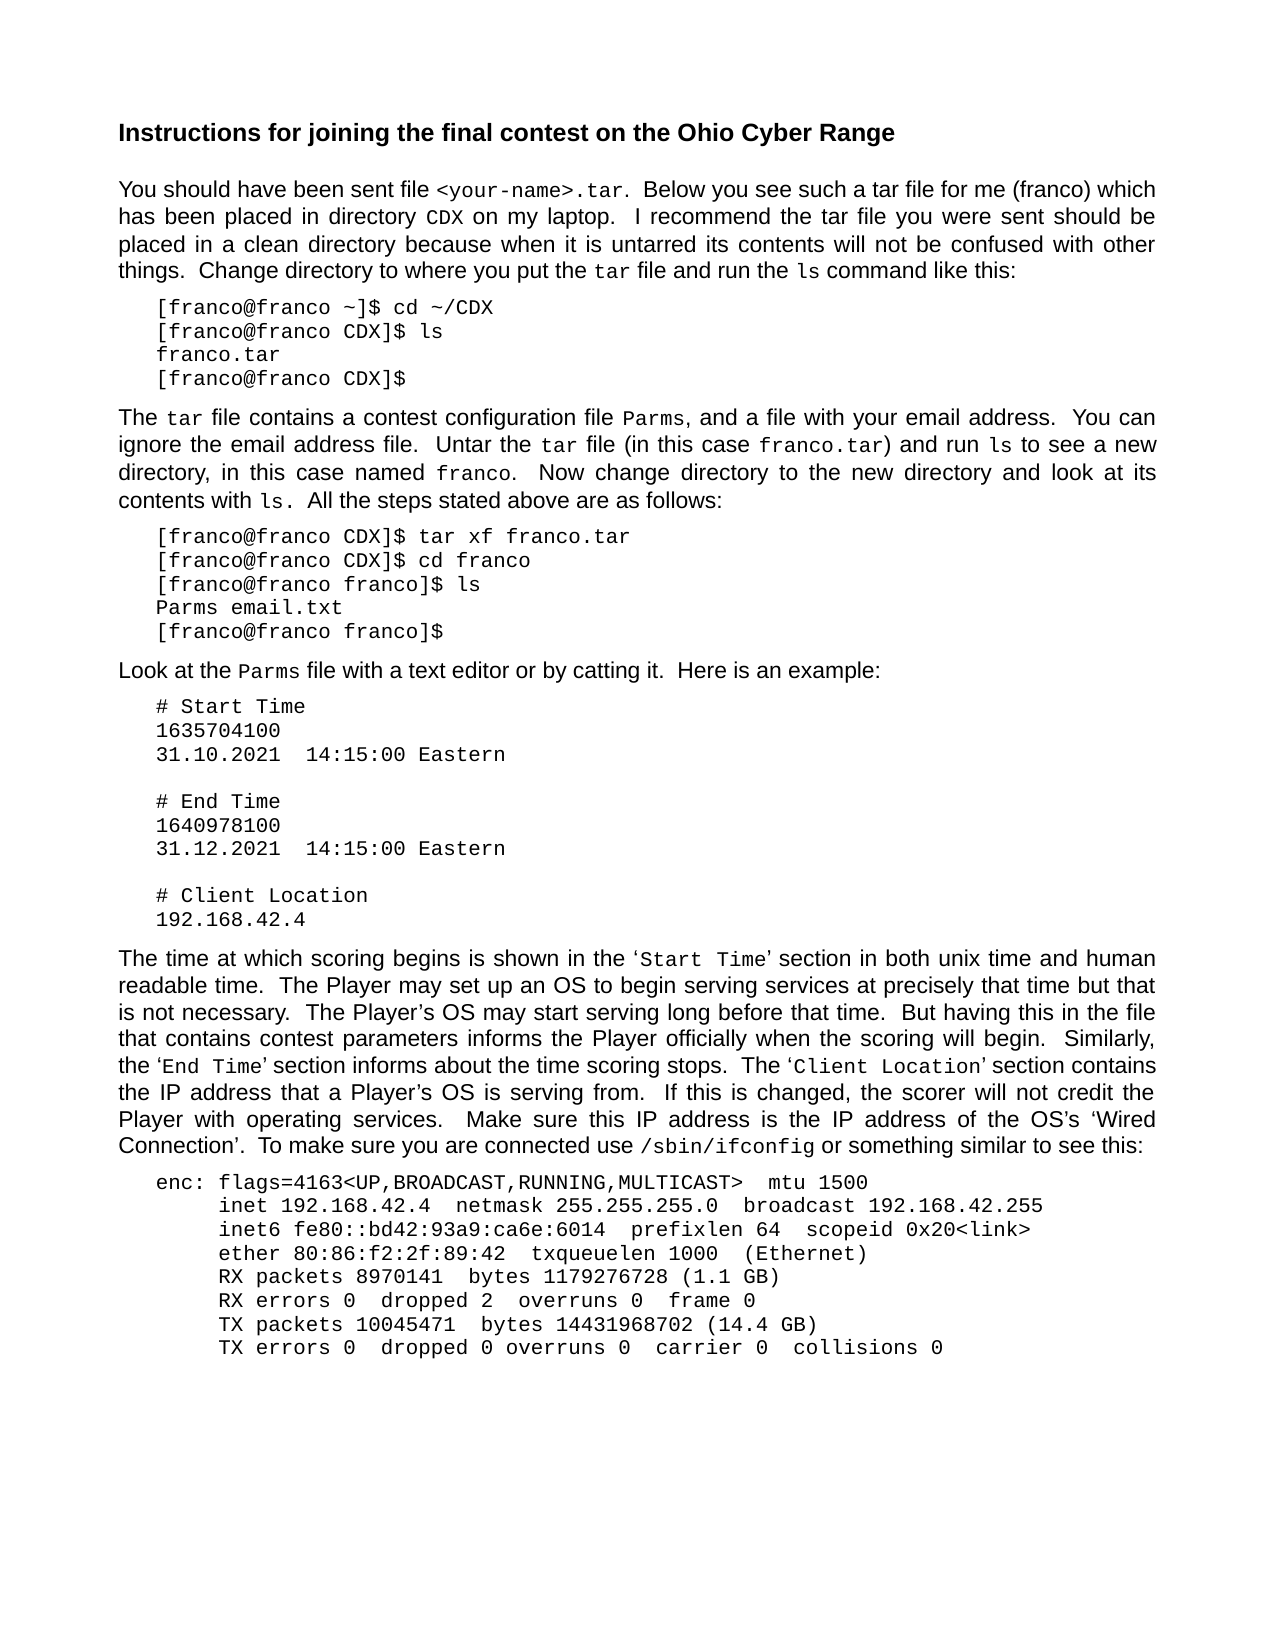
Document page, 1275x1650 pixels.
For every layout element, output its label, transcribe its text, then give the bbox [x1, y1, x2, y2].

text The time at which scoring begins is shown in the ‘Start Time’ section in both unix time and human readable time. The Player may set up an OS to begin serving services at precisely that time but that is not necessary. The Player’s OS may start serving long before that time. But having this in the file that contains contest parameters informs the Player officially when the scoring will begin. Similarly, the ‘End Time’ section informs about the time scoring stops. The ‘Client Location’ section contains the IP address that a Player’s OS is serving from. If this is changed, the scorer will not credit the Player with operating services. Make sure this IP address is the IP address of the OS’s ‘Wired Connection’. To make sure you are connected use /sbin/ifconfig or something similar to see this: [118, 945, 1157, 1160]
text [franco@franco ~]$ cd ~/CDX [118, 297, 1157, 321]
text [franco@franco franco]$ ls [118, 574, 1157, 597]
text 1635704100 [118, 720, 1157, 744]
text # Start Time [118, 696, 1157, 720]
text Instructions for joining the final contest on the Ohio Cyber Range [118, 118, 1157, 147]
text 31.10.2021 14:15:00 Eastern [118, 744, 1157, 767]
text 192.168.42.4 [118, 909, 1157, 933]
text franco.tar [118, 344, 1157, 368]
text [franco@franco CDX]$ cd franco [118, 550, 1157, 574]
text # Client Location [118, 886, 1157, 909]
text 1640978100 [118, 814, 1157, 838]
text Parms email.txt [118, 597, 1157, 621]
text inet 192.168.42.4 netmask 255.255.255.0 broadcast 192.168.42.255 [118, 1195, 1157, 1219]
text RX packets 8970141 bytes 1179276728 (1.1 GB) [118, 1266, 1157, 1290]
text enc: flags=4163<UP,BROADCAST,RUNNING,MULTICAST> mtu 1500 [118, 1172, 1157, 1195]
text inet6 fe80::bd42:93a9:ca6e:6014 prefixlen 64 scopeid 0x20<link> [118, 1219, 1157, 1243]
text You should have been sent file <your-name>.tar. Below you see such a tar file for me (franco) which has been placed in directory CDX on my laptop. I recommend the tar file you were sent should be placed in a clean directory because when it is untarred its contents will not be confused with other things. Change directory to where you put the tar file and run the ls command like this: [118, 176, 1157, 285]
text [franco@franco franco]$ [118, 621, 1157, 645]
text [franco@franco CDX]$ tar xf franco.tar [118, 526, 1157, 550]
text TX packets 10045471 bytes 14431968702 (14.4 GB) [118, 1313, 1157, 1337]
text Look at the Parms file with a text editor or by catting it. Here is an example: [118, 657, 1157, 684]
text RX errors 0 dropped 2 overruns 0 frame 0 [118, 1290, 1157, 1313]
text # End Time [118, 791, 1157, 814]
text [franco@franco CDX]$ [118, 368, 1157, 392]
text ether 80:86:f2:2f:89:42 txqueuelen 1000 (Ethernet) [118, 1243, 1157, 1266]
text 31.12.2021 14:15:00 Eastern [118, 838, 1157, 862]
text The tar file contains a contest configuration file Parms, and a file with your email address. You can ignore the email address file. Untar the tar file (in this case franco.tar) and run ls to see a new directory, in this case named franco. Now change directory to the new directory and look at its contents with ls. All the steps stated above are as follows: [118, 404, 1157, 514]
text [franco@franco CDX]$ ls [118, 321, 1157, 344]
text TX errors 0 dropped 0 overruns 0 carrier 0 collisions 0 [118, 1337, 1157, 1361]
